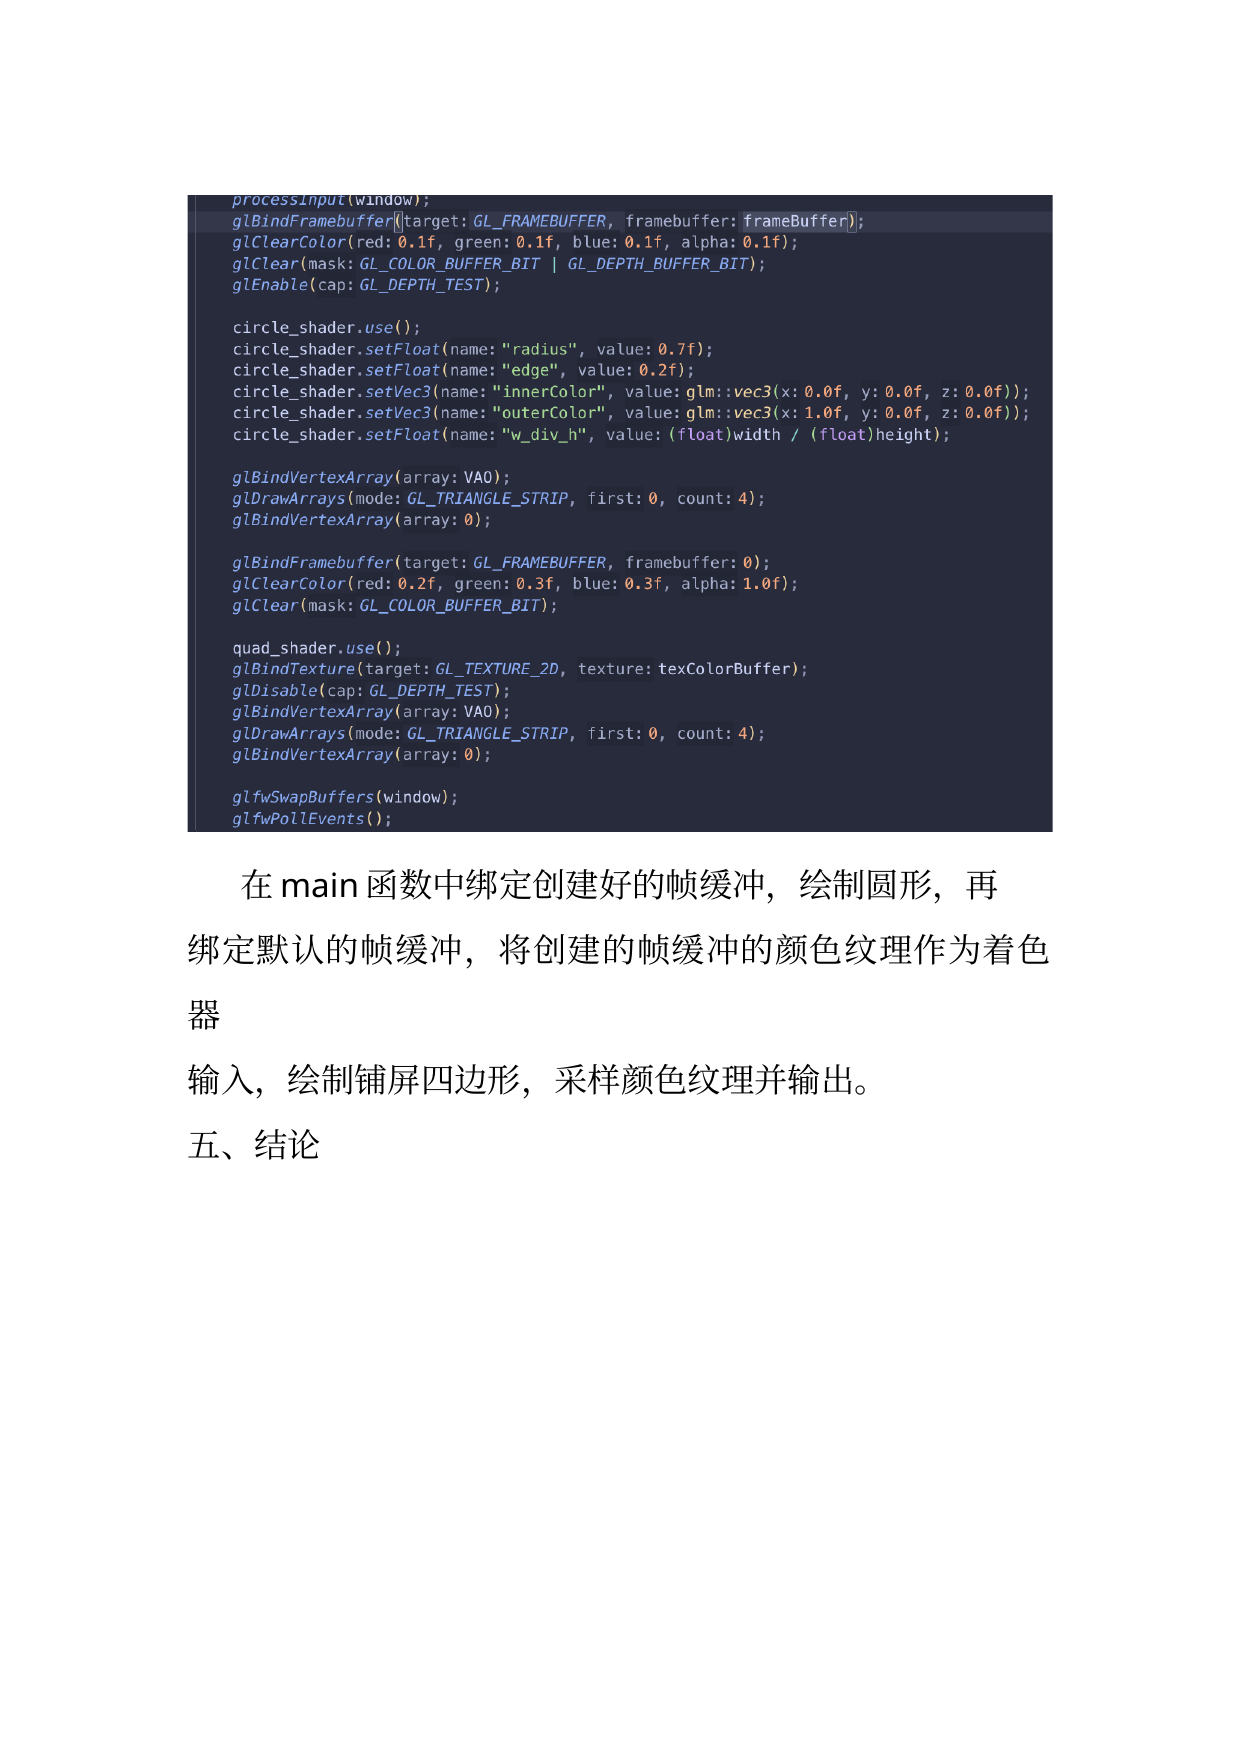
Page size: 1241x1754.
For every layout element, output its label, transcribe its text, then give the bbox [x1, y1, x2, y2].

text 在main函数中绑定创建好的帧缓冲，绘制圆形，再 [187, 832, 1053, 916]
text 输入，绘制铺屏四边形，采样颜色纹理并输出。 [187, 1046, 1053, 1111]
list 结论 [187, 1111, 1053, 1176]
picture [187, 195, 1053, 832]
text [187, 168, 1053, 195]
text 绑定默认的帧缓冲，将创建的帧缓冲的颜色纹理作为着色器 [187, 916, 1053, 1046]
